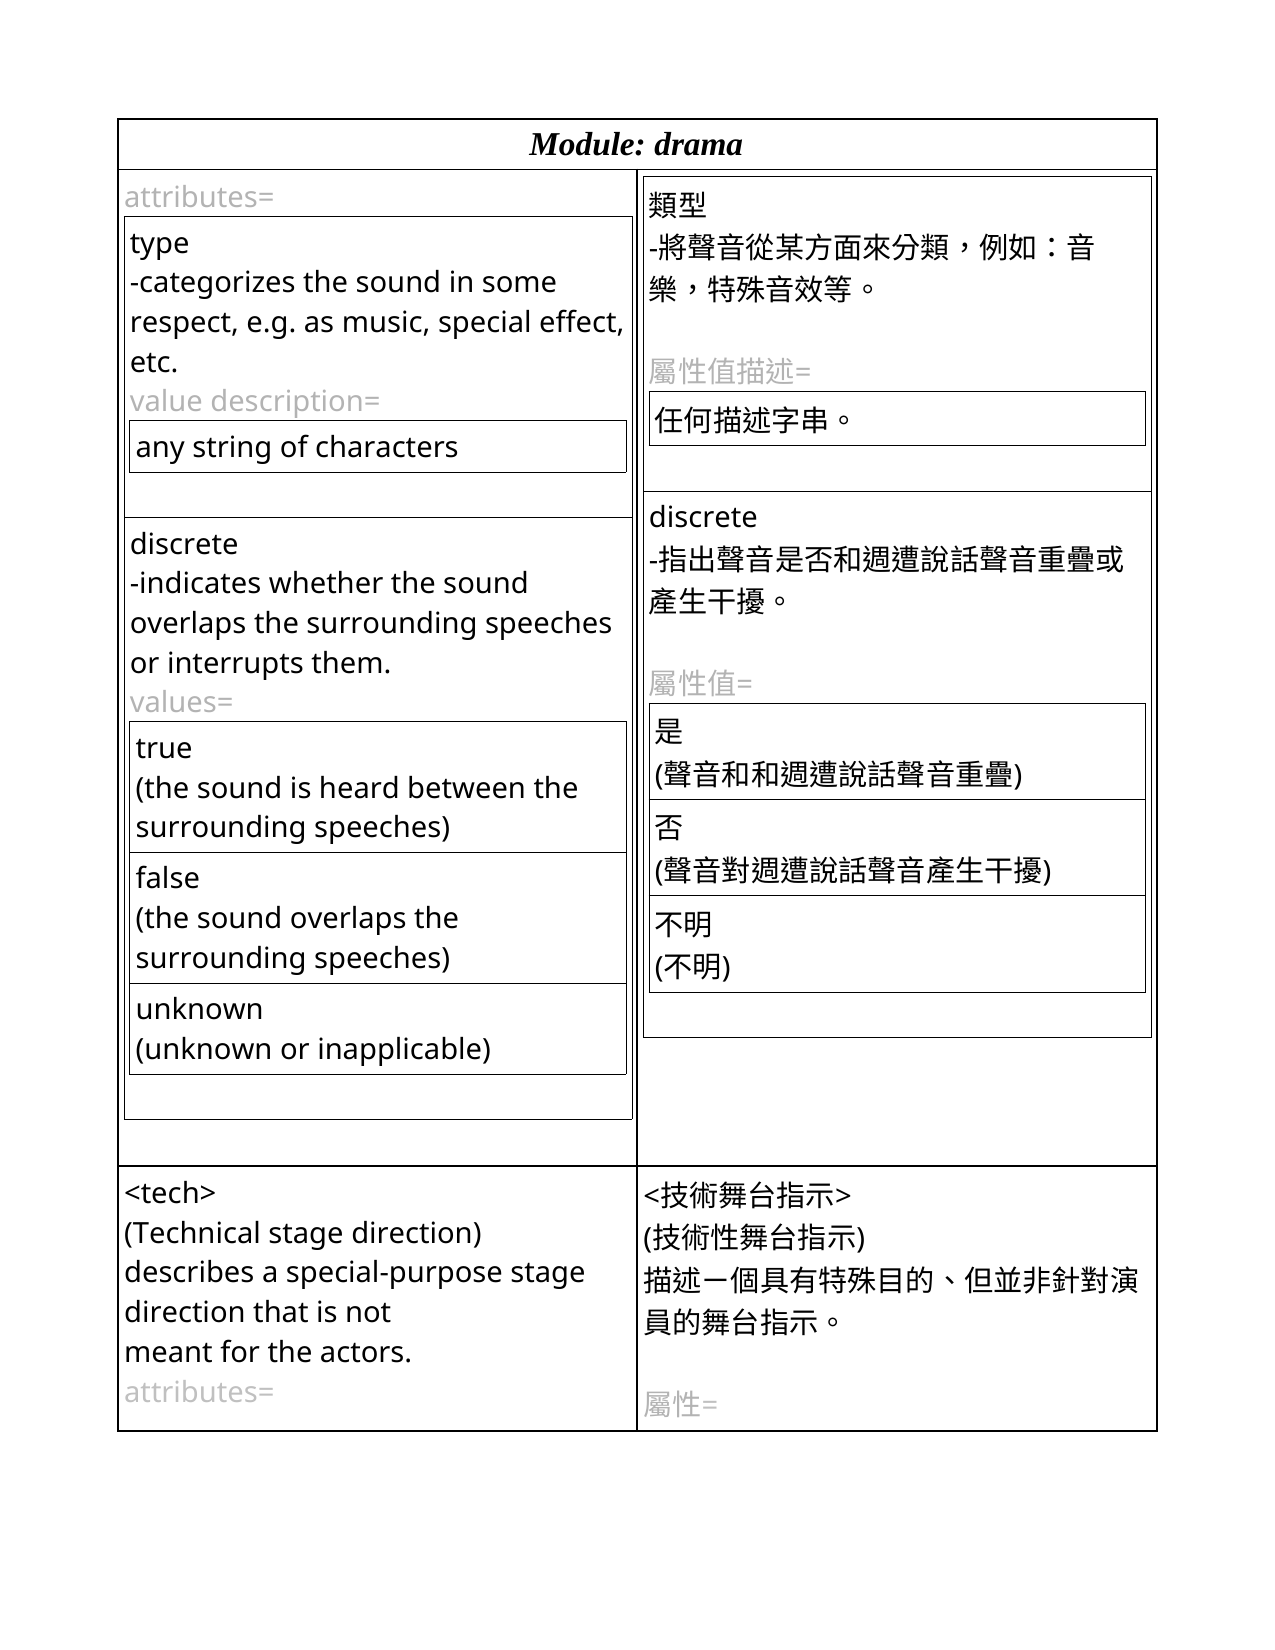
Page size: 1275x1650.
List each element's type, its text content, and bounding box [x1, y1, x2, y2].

table_cell false (the sound overlaps the surrounding speeches) [130, 853, 626, 983]
table_cell <tech> (Technical stage direction) describes a special-purpose stage direction that is not meant for the actors. attributes= [119, 1167, 636, 1429]
table_header true (the sound is heard between the surrounding speeches) [130, 722, 626, 852]
table_cell 否 (聲音對週遭說話聲音產生干擾) [650, 800, 1145, 895]
table_cell attributes= [119, 170, 636, 1164]
table_header type -categorizes the sound in some respect, e.g. as music, special effect, etc. value description= [125, 217, 632, 517]
table_header any string of characters [130, 421, 626, 472]
table_header 是 (聲音和和週遭說話聲音重疊) [650, 704, 1145, 799]
table_header 類型 -將聲音從某方面來分類，例如：音樂，特殊音效等。 屬性值描述= [644, 177, 1151, 491]
table_cell 不明 (不明) [650, 896, 1145, 992]
table_header Module: drama [119, 120, 1156, 168]
table_header 任何描述字串。 [650, 392, 1145, 445]
table_cell discrete -indicates whether the sound overlaps the surrounding speeches or interrupts them. values= [125, 518, 632, 1119]
table_cell unknown (unknown or inapplicable) [130, 984, 626, 1073]
table_cell [638, 170, 1156, 1164]
table_cell discrete -指出聲音是否和週遭說話聲音重疊或產生干擾。 屬性值= [644, 492, 1151, 1037]
table_cell <技術舞台指示> (技術性舞台指示) 描述ㄧ個具有特殊目的、但並非針對演員的舞台指示。 屬性= [638, 1167, 1156, 1429]
